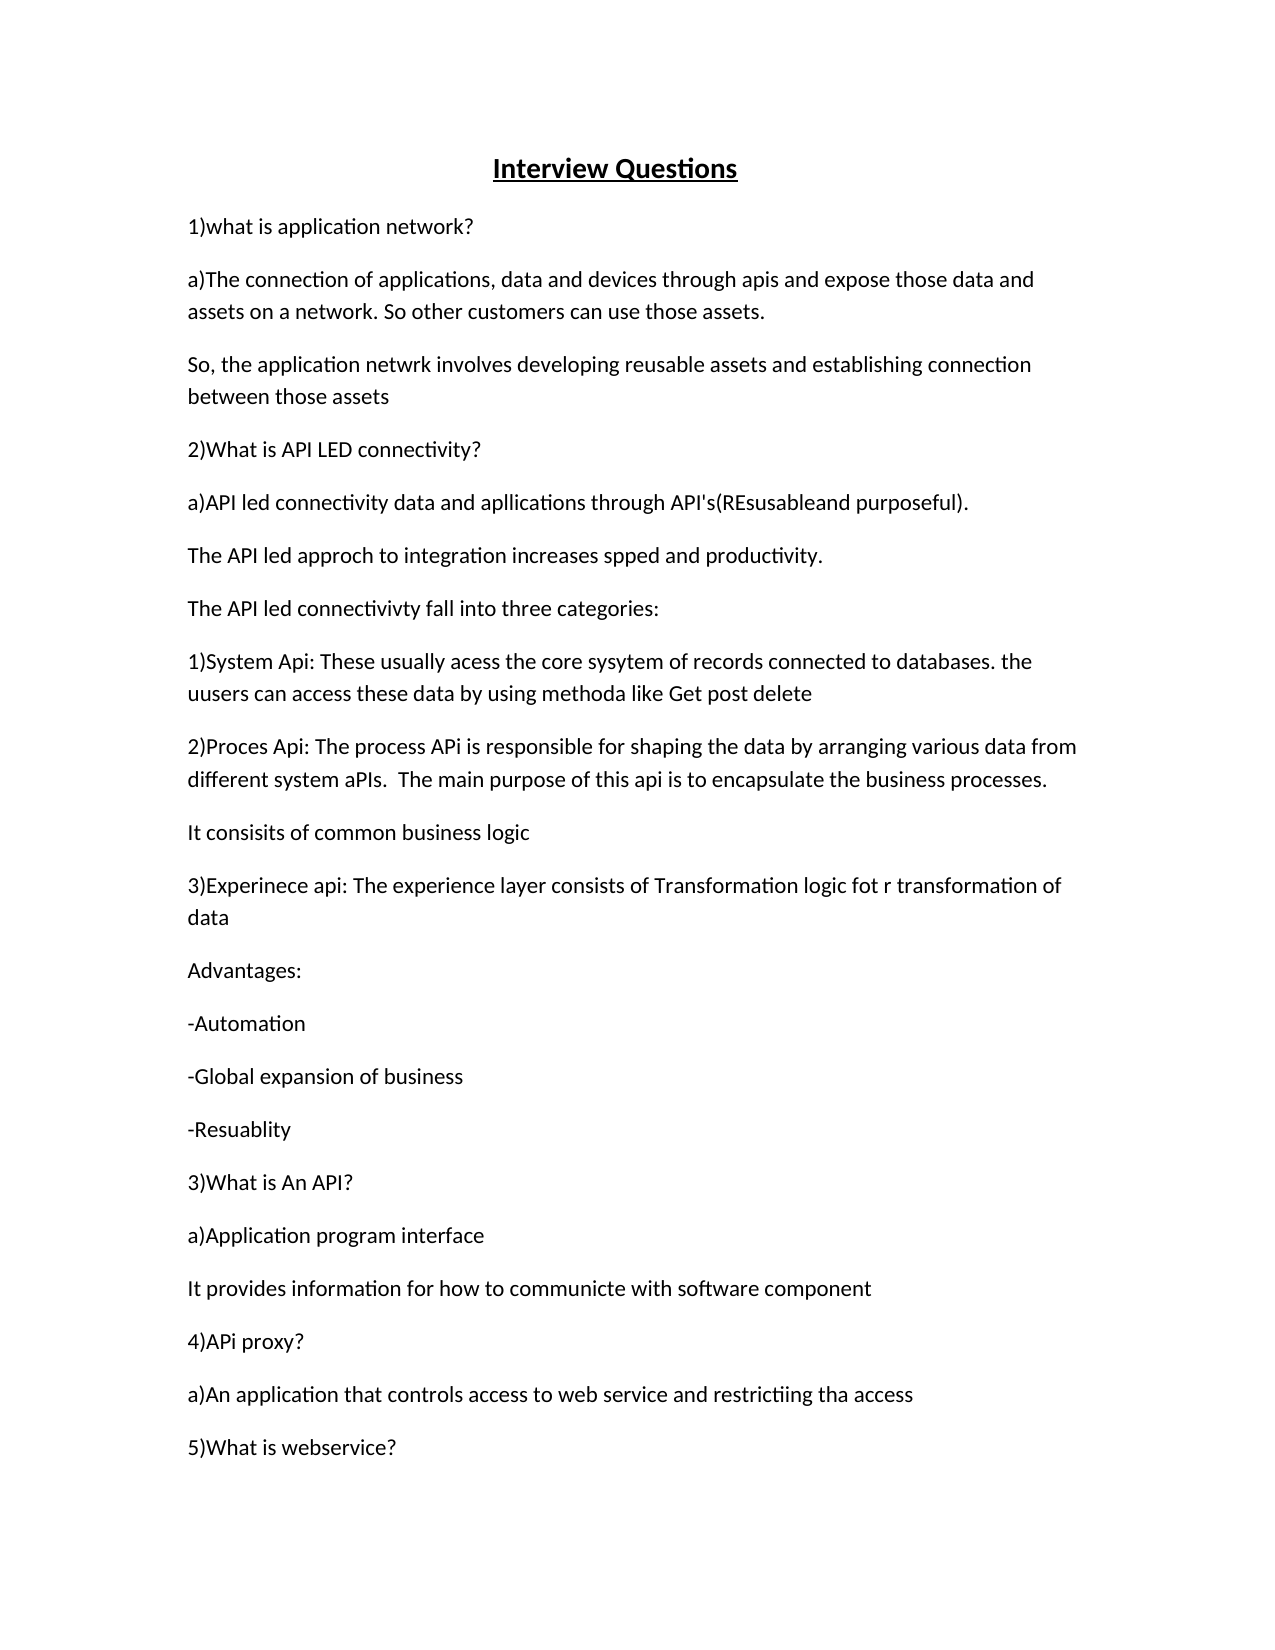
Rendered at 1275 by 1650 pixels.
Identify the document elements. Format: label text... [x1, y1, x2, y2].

text 2)What is API LED connectivity? [187, 435, 1087, 463]
text It provides information for how to communicte with software component [187, 1274, 1087, 1302]
text It consisits of common business logic [187, 818, 1087, 846]
text 3)Experinece api: The experience layer consists of Transformation logic fot r transformation of data [187, 871, 1087, 931]
text a)API led connectivity data and apllications through API's(REsusableand purposeful). [187, 488, 1087, 516]
text So, the application netwrk involves developing reusable assets and establishing connection between those assets [187, 350, 1087, 410]
text The API led connectivivty fall into three categories: [187, 594, 1087, 622]
text 1)System Api: These usually acess the core sysytem of records connected to databases. the uusers can access these data by using methoda like Get post delete [187, 647, 1087, 707]
text Interview Questions [187, 150, 1087, 186]
text a)An application that controls access to web service and restrictiing tha access [187, 1380, 1087, 1408]
text a)The connection of applications, data and devices through apis and expose those data and assets on a network. So other customers can use those assets. [187, 265, 1087, 325]
text -Automation [187, 1009, 1087, 1037]
text 5)What is webservice? [187, 1433, 1087, 1461]
text Advantages: [187, 956, 1087, 984]
text a)Application program interface [187, 1221, 1087, 1249]
text 1)what is application network? [187, 212, 1087, 240]
text 4)APi proxy? [187, 1327, 1087, 1355]
text -Resuablity [187, 1115, 1087, 1143]
text The API led approch to integration increases spped and productivity. [187, 541, 1087, 569]
text -Global expansion of business [187, 1062, 1087, 1090]
text 2)Proces Api: The process APi is responsible for shaping the data by arranging various data from different system aPIs. The main purpose of this api is to encapsulate the business processes. [187, 732, 1087, 793]
text 3)What is An API? [187, 1168, 1087, 1196]
